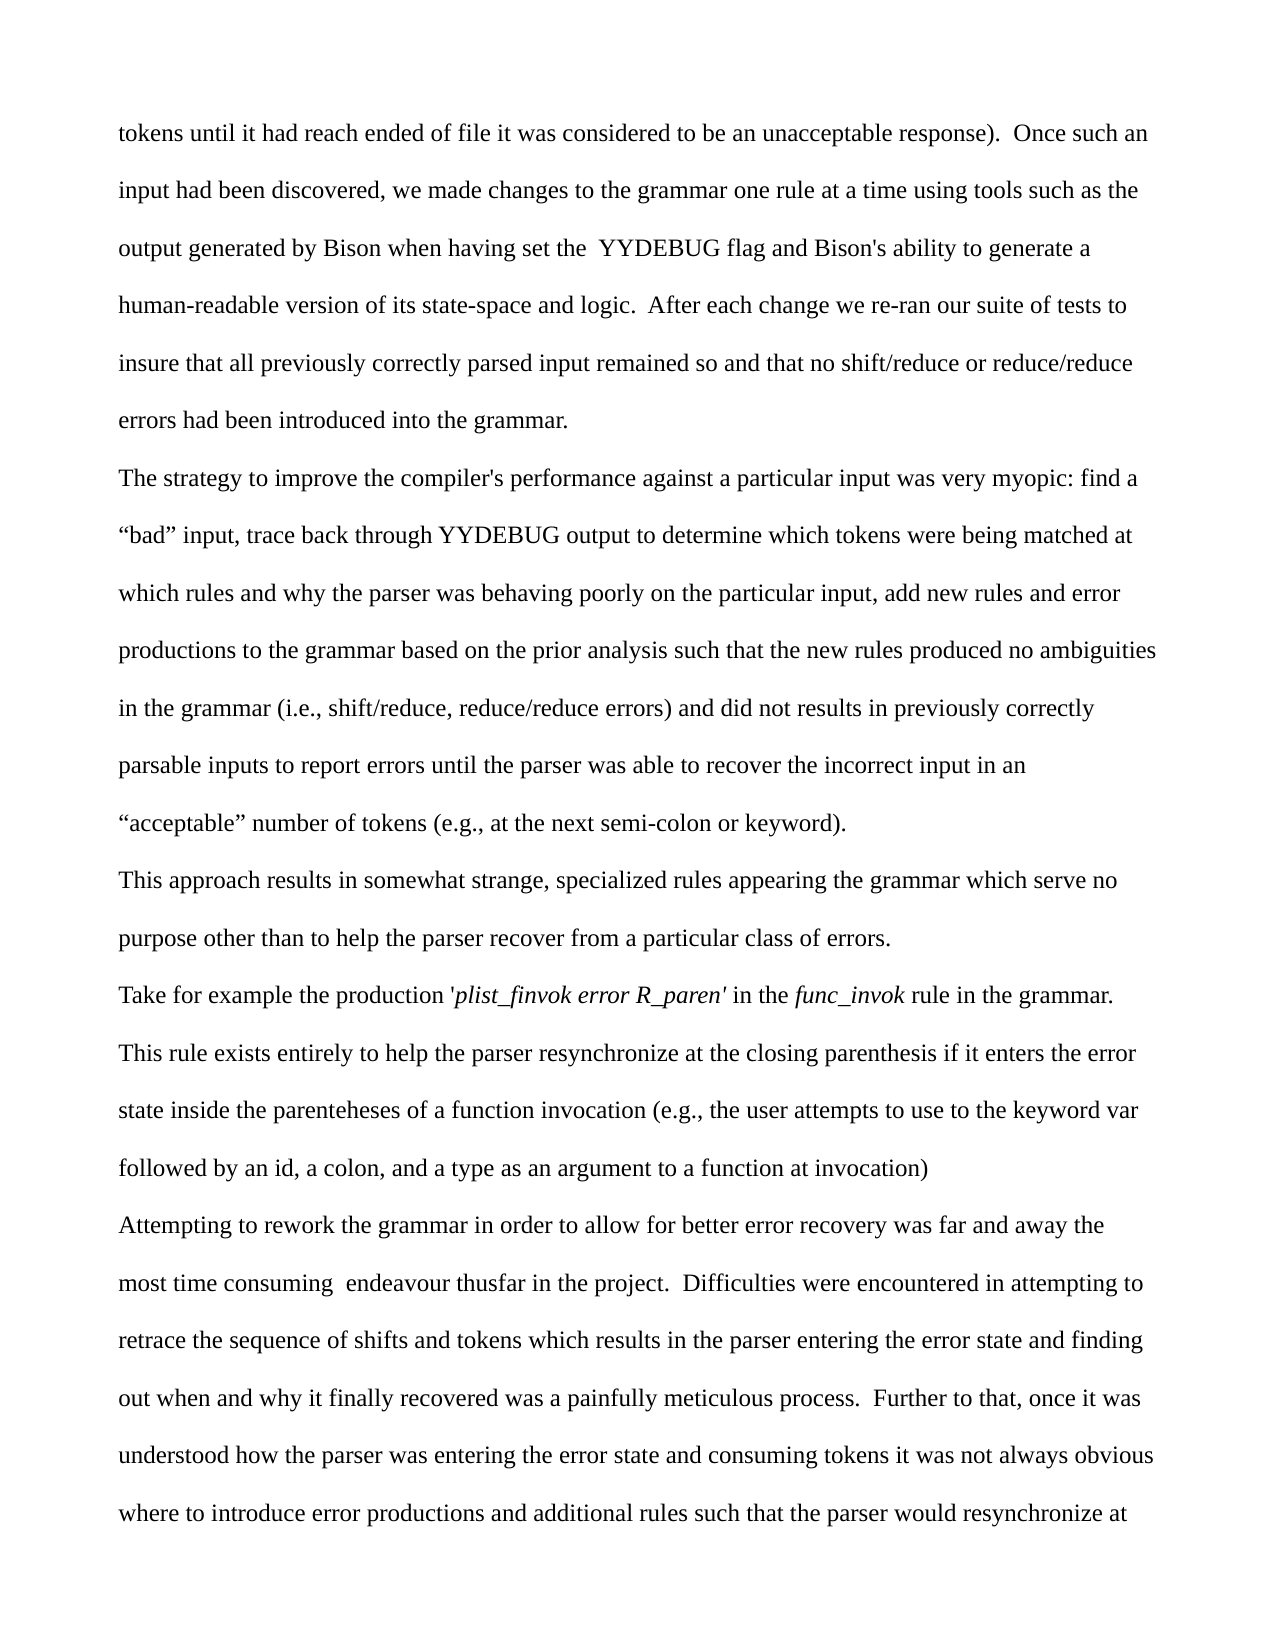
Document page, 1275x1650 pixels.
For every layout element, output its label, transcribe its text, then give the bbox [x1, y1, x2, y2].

text Attempting to rework the grammar in order to allow for better error recovery was far and away the most time consuming endeavour thusfar in the project. Difficulties were encountered in attempting to retrace the sequence of shifts and tokens which results in the parser entering the error state and finding out when and why it finally recovered was a painfully meticulous process. Further to that, once it was understood how the parser was entering the error state and consuming tokens it was not always obvious where to introduce error productions and additional rules such that the parser would resynchronize at [118, 1211, 1157, 1527]
text This approach results in somewhat strange, specialized rules appearing the grammar which serve no purpose other than to help the parser recover from a particular class of errors. [118, 866, 1157, 952]
text Take for example the production 'plist_finvok error R_paren' in the func_invok rule in the grammar. This rule exists entirely to help the parser resynchronize at the closing parenthesis if it enters the error state inside the parenteheses of a function invocation (e.g., the user attempts to use to the keyword var followed by an id, a colon, and a type as an argument to a function at invocation) [118, 981, 1157, 1182]
text tokens until it had reach ended of file it was considered to be an unacceptable response). Once such an input had been discovered, we made changes to the grammar one rule at a time using tools such as the output generated by Bison when having set the YYDEBUG flag and Bison's ability to generate a human-readable version of its state-space and logic. After each change we re-ran our suite of tests to insure that all previously correctly parsed input remained so and that no shift/reduce or reduce/reduce errors had been introduced into the grammar. [118, 118, 1157, 434]
text The strategy to improve the compiler's performance against a particular input was very myopic: find a “bad” input, trace back through YYDEBUG output to determine which tokens were being matched at which rules and why the parser was behaving poorly on the particular input, add new rules and error productions to the grammar based on the prior analysis such that the new rules produced no ambiguities in the grammar (i.e., shift/reduce, reduce/reduce errors) and did not results in previously correctly parsable inputs to report errors until the parser was able to recover the incorrect input in an “acceptable” number of tokens (e.g., at the next semi-colon or keyword). [118, 463, 1157, 837]
